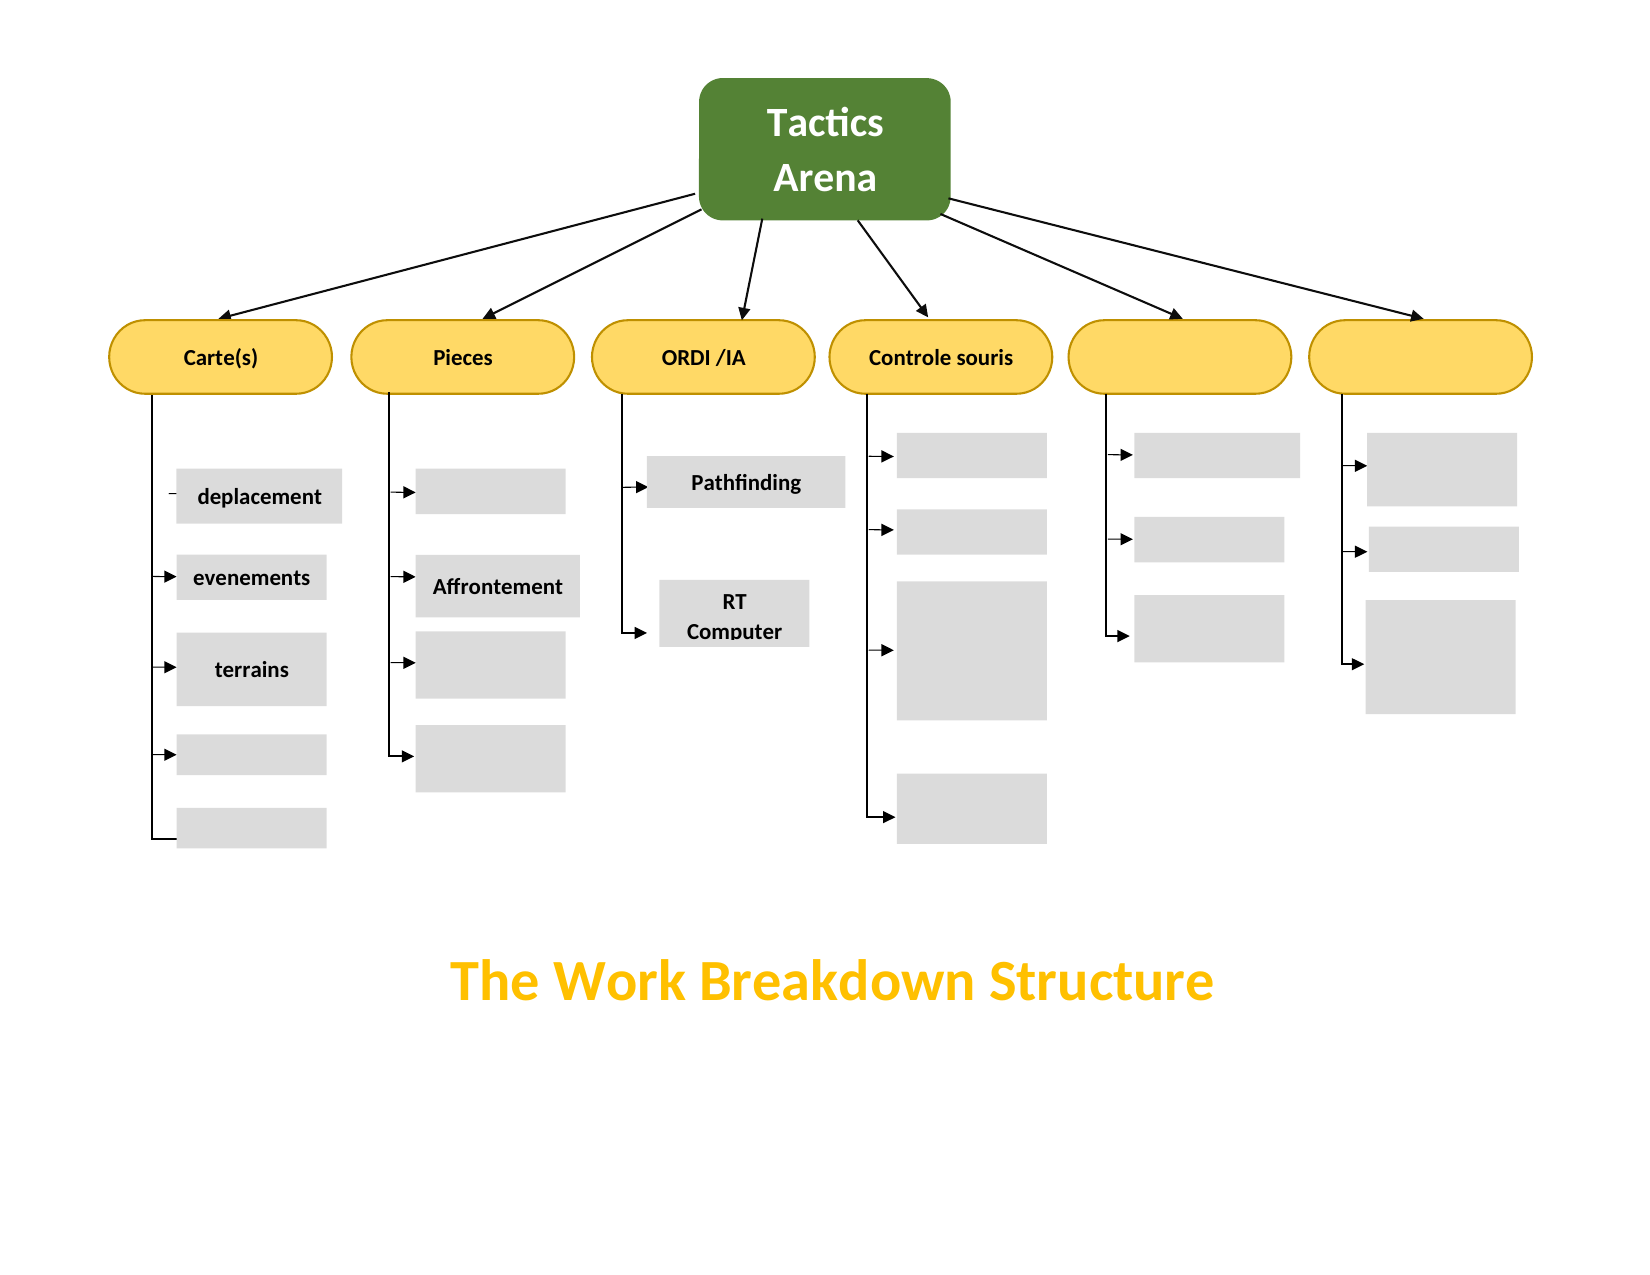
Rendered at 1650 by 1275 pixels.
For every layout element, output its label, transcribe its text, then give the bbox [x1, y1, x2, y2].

text Carte(s) [135, 343, 307, 371]
text terrains [192, 656, 312, 683]
text Affrontement [431, 572, 565, 600]
text Tactics Arena [721, 96, 929, 202]
text Controle souris [855, 343, 1027, 371]
text ORDI /IA [618, 343, 789, 371]
text deplacement [192, 482, 327, 510]
text The Work Breakdown Structure [448, 944, 1218, 1013]
text Pieces [377, 343, 549, 371]
text RT Computer [674, 587, 794, 640]
text Pathfinding [662, 468, 831, 496]
text evenements [192, 563, 312, 591]
